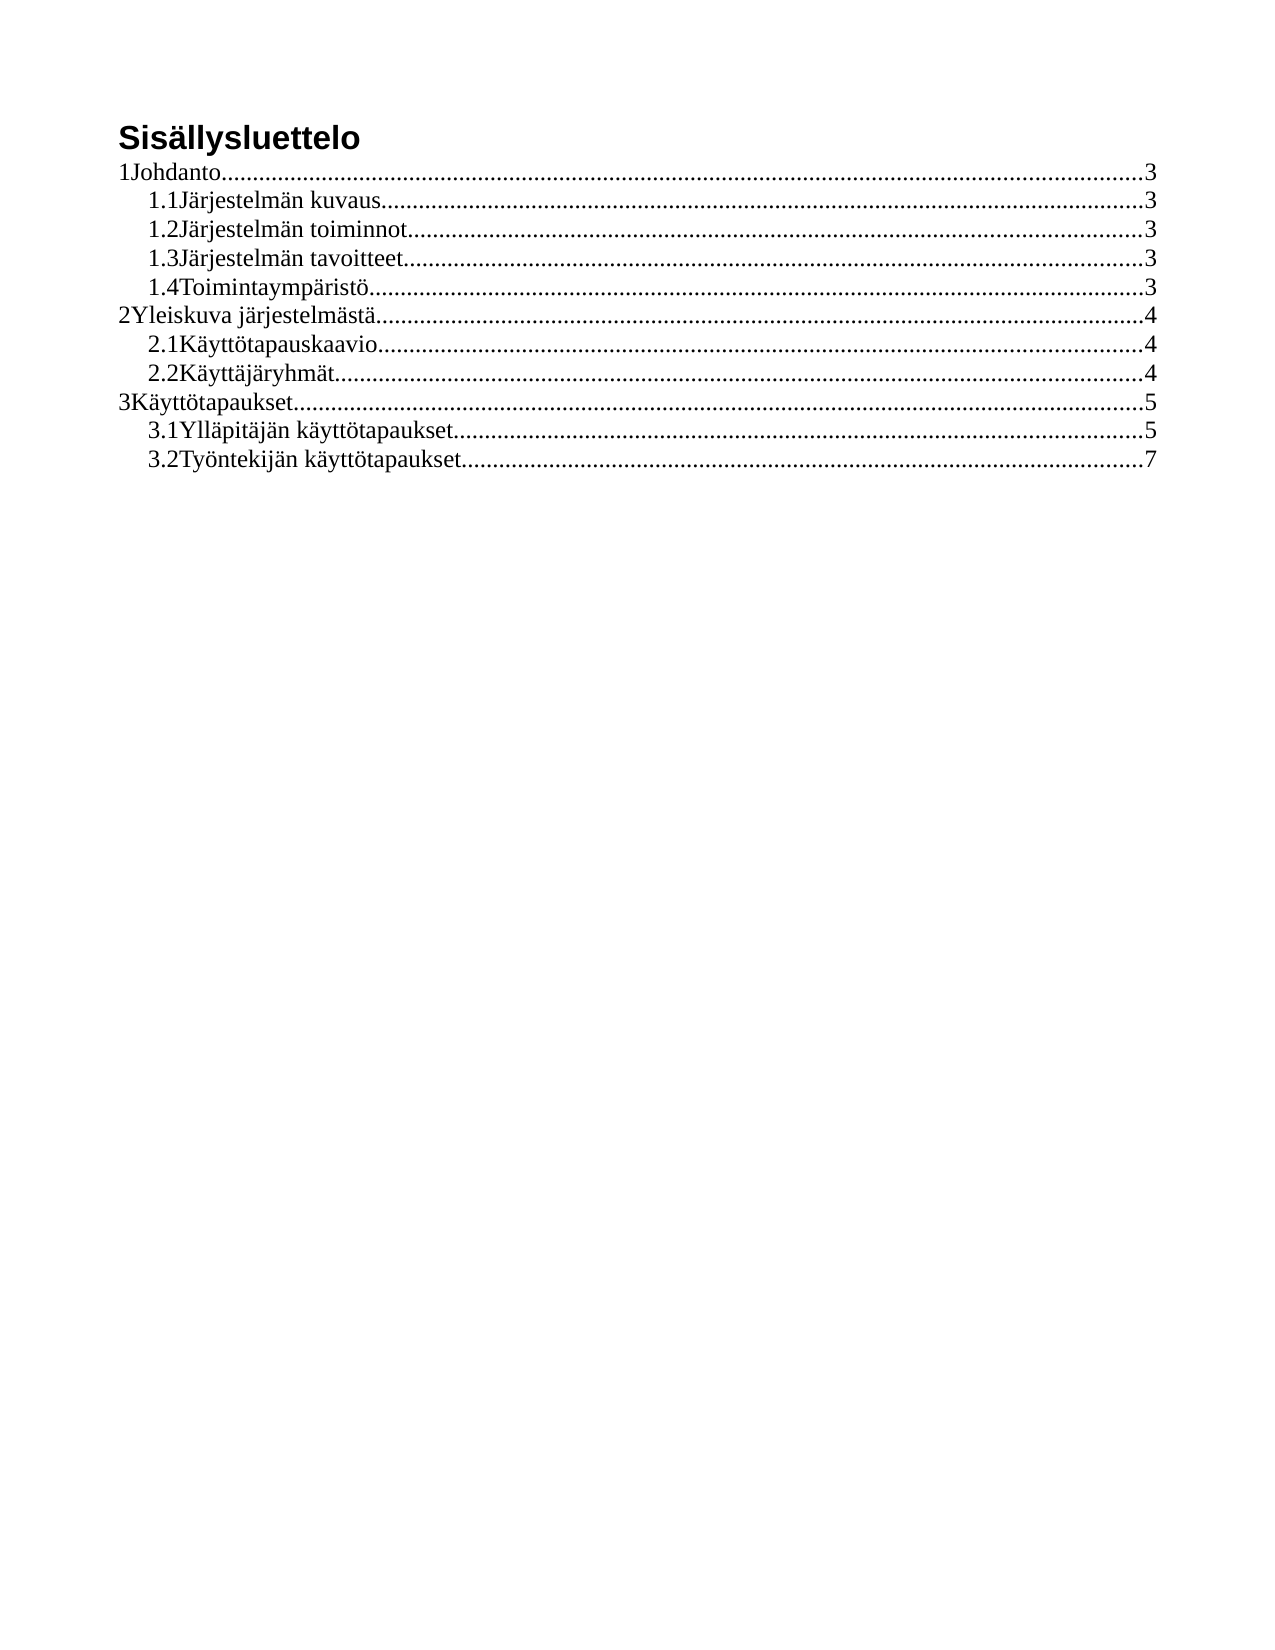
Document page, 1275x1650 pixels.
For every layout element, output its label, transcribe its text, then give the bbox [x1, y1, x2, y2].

text 3.1Ylläpitäjän käyttötapaukset 5 [148, 415, 1157, 444]
text 1.3Järjestelmän tavoitteet 3 [148, 243, 1157, 272]
text 2.2Käyttäjäryhmät 4 [148, 358, 1157, 387]
subtitle Sisällysluettelo [118, 118, 1157, 157]
text 1.1Järjestelmän kuvaus 3 [148, 185, 1157, 214]
text 1.2Järjestelmän toiminnot 3 [148, 214, 1157, 243]
text 2.1Käyttötapauskaavio 4 [148, 329, 1157, 358]
text 3.2Työntekijän käyttötapaukset 7 [148, 444, 1157, 473]
text 1.4Toimintaympäristö 3 [148, 272, 1157, 300]
text 1Johdanto 3 [118, 157, 1157, 185]
text 3Käyttötapaukset 5 [118, 387, 1157, 415]
text 2Yleiskuva järjestelmästä 4 [118, 300, 1157, 329]
